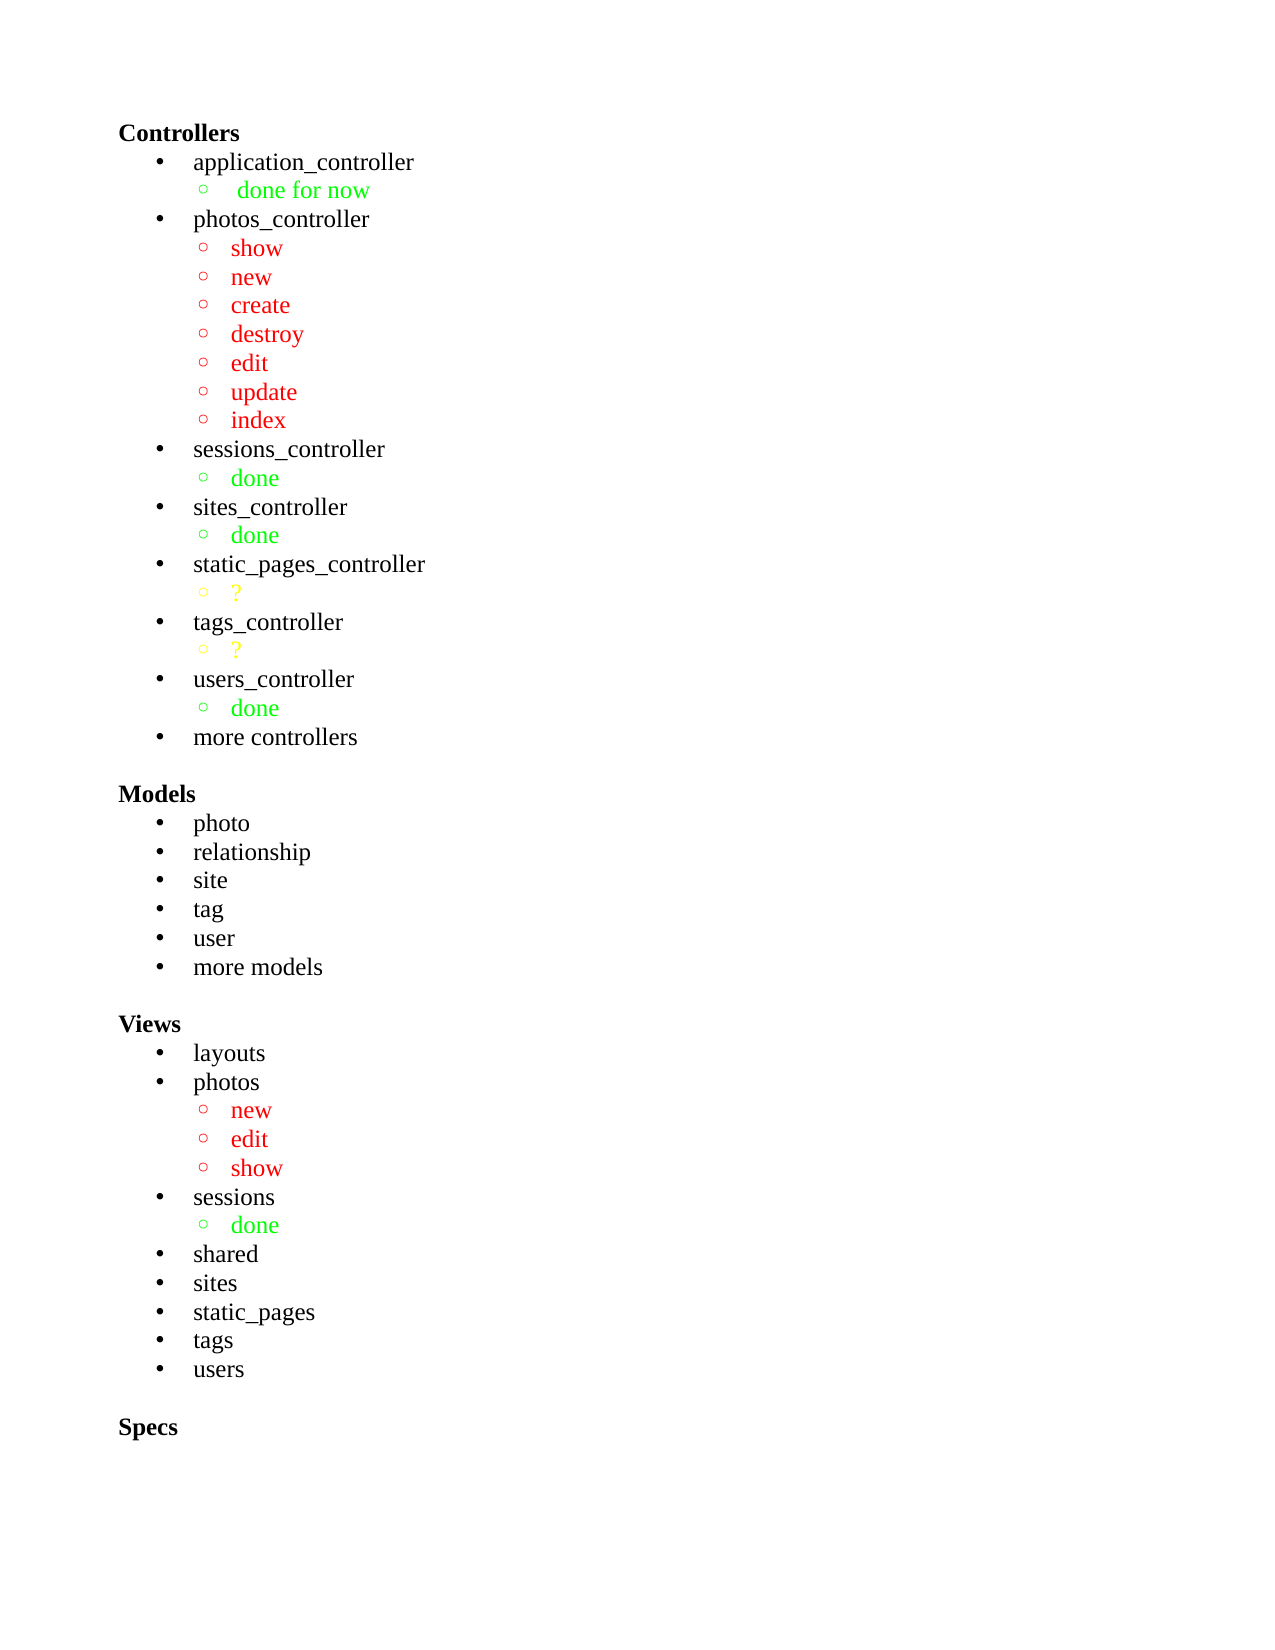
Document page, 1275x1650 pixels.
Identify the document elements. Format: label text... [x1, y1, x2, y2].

list index [193, 406, 1157, 434]
list edit [193, 1124, 1157, 1153]
list shared [156, 1239, 1157, 1268]
list update [193, 377, 1157, 406]
list done for now [193, 176, 1157, 204]
list relationship [156, 837, 1157, 866]
list done [193, 521, 1157, 549]
text Specs [118, 1412, 1157, 1441]
list show [193, 1153, 1157, 1182]
list tags_controller [156, 607, 1157, 636]
list new [193, 1096, 1157, 1124]
list ? [193, 578, 1157, 607]
list static_pages [156, 1297, 1157, 1326]
list tags [156, 1326, 1157, 1354]
list destroy [193, 319, 1157, 348]
list show [193, 233, 1157, 262]
list done [193, 1211, 1157, 1239]
list create [193, 291, 1157, 319]
list more controllers [156, 722, 1157, 751]
list sessions [156, 1182, 1157, 1211]
list more models [156, 952, 1157, 981]
list sites [156, 1268, 1157, 1297]
list static_pages_controller [156, 549, 1157, 578]
list edit [193, 348, 1157, 377]
list user [156, 923, 1157, 952]
list tag [156, 894, 1157, 923]
list application_controller [156, 147, 1157, 176]
list sessions_controller [156, 434, 1157, 463]
list done [193, 693, 1157, 722]
list photos [156, 1067, 1157, 1096]
list site [156, 866, 1157, 894]
list users_controller [156, 664, 1157, 693]
list users [156, 1354, 1157, 1383]
list photo [156, 808, 1157, 837]
list new [193, 262, 1157, 291]
list photos_controller [156, 204, 1157, 233]
list ? [193, 636, 1157, 664]
text Models [118, 779, 1157, 808]
list layouts [156, 1038, 1157, 1067]
list done [193, 463, 1157, 492]
text Views [118, 1009, 1157, 1038]
list sites_controller [156, 492, 1157, 521]
text Controllers [118, 118, 1157, 147]
